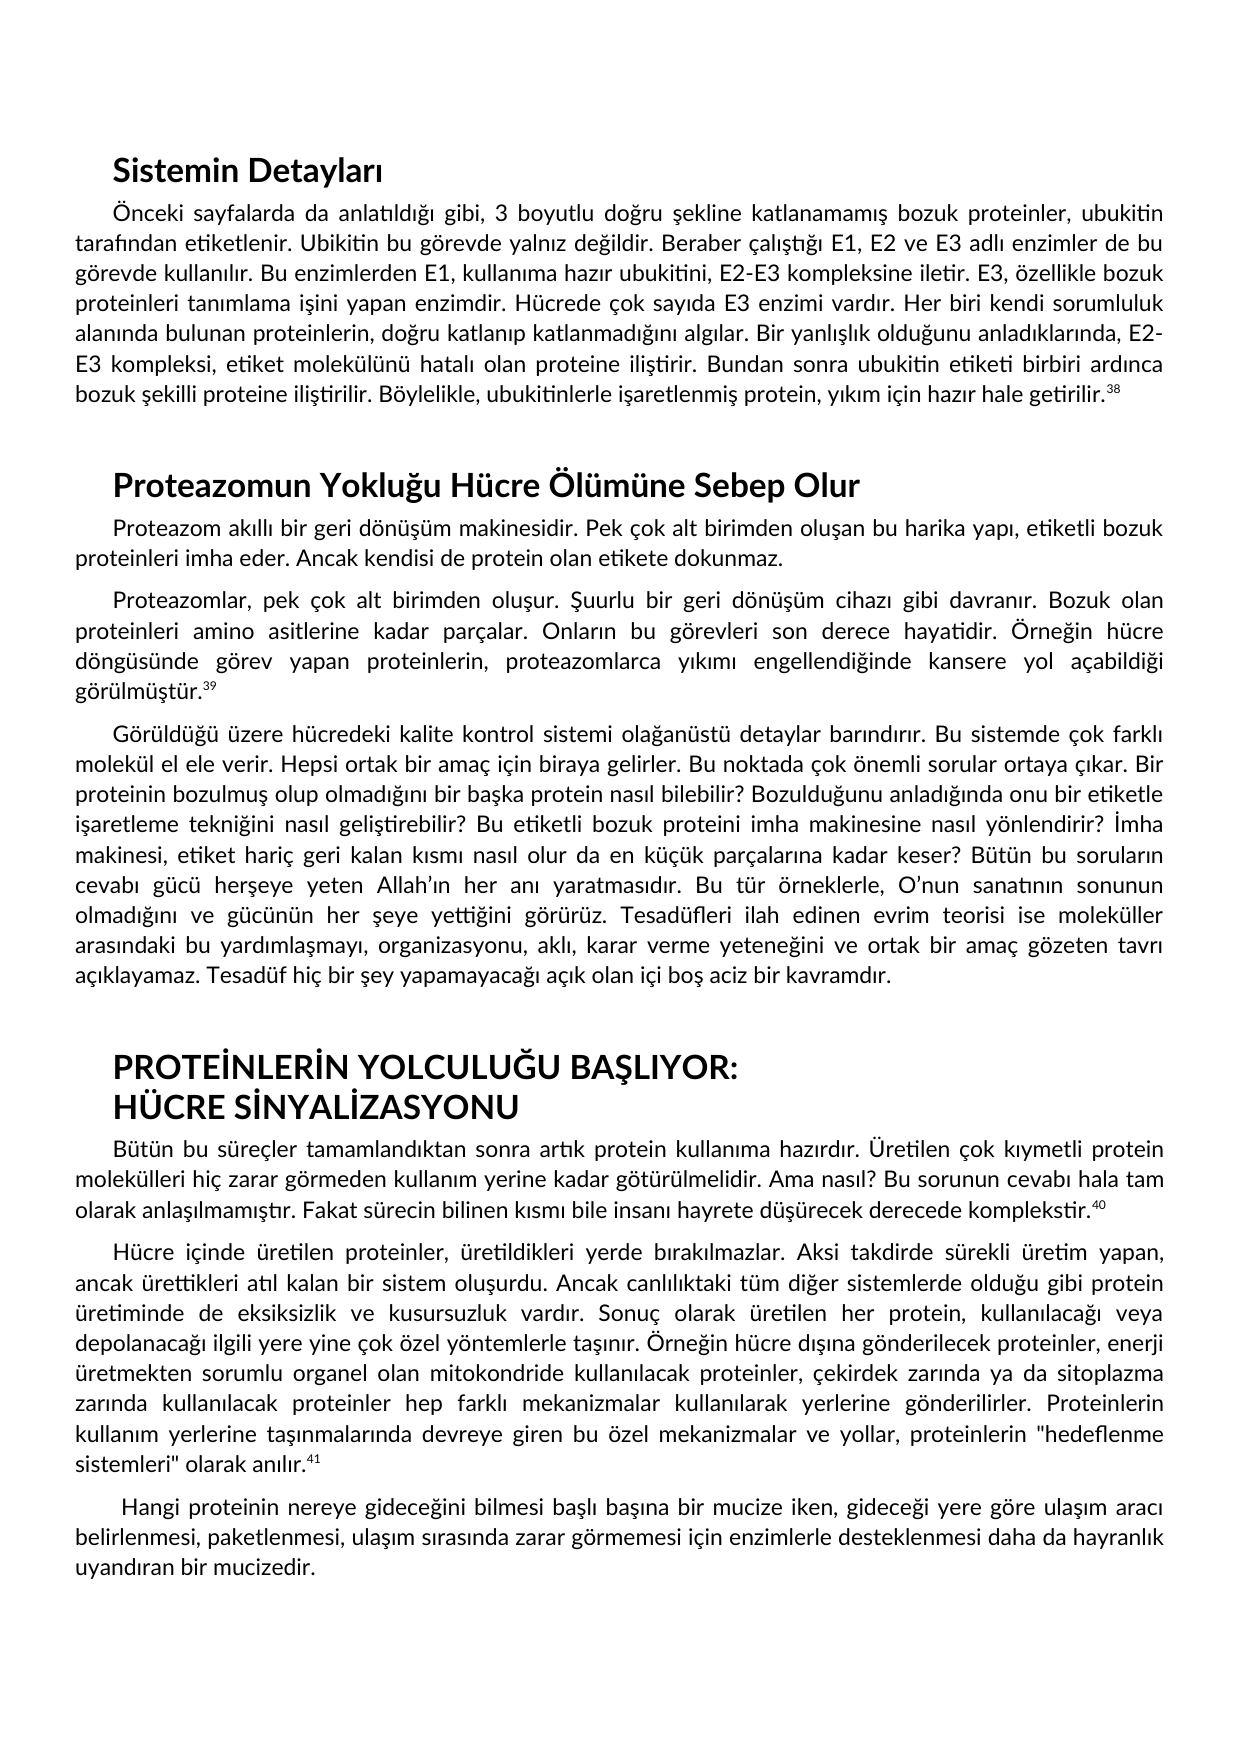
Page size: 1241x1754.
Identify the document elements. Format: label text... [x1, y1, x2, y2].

text Önceki sayfalarda da anlatıldığı gibi, 3 boyutlu doğru şekline katlanamamış bozuk proteinler, ubukitin tarafından etiketlenir. Ubikitin bu görevde yalnız değildir. Beraber çalıştığı E1, E2 ve E3 adlı enzimler de bu görevde kullanılır. Bu enzimlerden E1, kullanıma hazır ubukitini, E2-E3 kompleksine iletir. E3, özellikle bozuk proteinleri tanımlama işini yapan enzimdir. Hücrede çok sayıda E3 enzimi vardır. Her biri kendi sorumluluk alanında bulunan proteinlerin, doğru katlanıp katlanmadığını algılar. Bir yanlışlık olduğunu anladıklarında, E2-E3 kompleksi, etiket molekülünü hatalı olan proteine iliştirir. Bundan sonra ubukitin etiketi birbiri ardınca bozuk şekilli proteine iliştirilir. Böylelikle, ubukitinlerle işaretlenmiş protein, yıkım için hazır hale getirilir.38 [75, 198, 1165, 407]
subtitle Sistemin Detayları [112, 150, 1165, 190]
text Hangi proteinin nereye gideceğini bilmesi başlı başına bir mucize iken, gideceği yere göre ulaşım aracı belirlenmesi, paketlenmesi, ulaşım sırasında zarar görmemesi için enzimlerle desteklenmesi daha da hayranlık uyandıran bir mucizedir. [75, 1492, 1165, 1580]
text Proteazomlar, pek çok alt birimden oluşur. Şuurlu bir geri dönüşüm cihazı gibi davranır. Bozuk olan proteinleri amino asitlerine kadar parçalar. Onların bu görevleri son derece hayatidir. Örneğin hücre döngüsünde görev yapan proteinlerin, proteazomlarca yıkımı engellendiğinde kansere yol açabildiği görülmüştür.39 [75, 586, 1165, 704]
text Görüldüğü üzere hücredeki kalite kontrol sistemi olağanüstü detaylar barındırır. Bu sistemde çok farklı molekül el ele verir. Hepsi ortak bir amaç için biraya gelirler. Bu noktada çok önemli sorular ortaya çıkar. Bir proteinin bozulmuş olup olmadığını bir başka protein nasıl bilebilir? Bozulduğunu anladığında onu bir etiketle işaretleme tekniğini nasıl geliştirebilir? Bu etiketli bozuk proteini imha makinesine nasıl yönlendirir? İmha makinesi, etiket hariç geri kalan kısmı nasıl olur da en küçük parçalarına kadar keser? Bütün bu soruların cevabı gücü herşeye yeten Allah’ın her anı yaratmasıdır. Bu tür örneklerle, O’nun sanatının sonunun olmadığını ve gücünün her şeye yettiğini görürüz. Tesadüfleri ilah edinen evrim teorisi ise moleküller arasındaki bu yardımlaşmayı, organizasyonu, aklı, karar verme yeteneğini ve ortak bir amaç gözeten tavrı açıklayamaz. Tesadüf hiç bir şey yapamayacağı açık olan içi boş aciz bir kavramdır. [75, 719, 1165, 989]
text Proteazom akıllı bir geri dönüşüm makinesidir. Pek çok alt birimden oluşan bu harika yapı, etiketli bozuk proteinleri imha eder. Ancak kendisi de protein olan etikete dokunmaz. [75, 513, 1165, 571]
text Hücre içinde üretilen proteinler, üretildikleri yerde bırakılmazlar. Aksi takdirde sürekli üretim yapan, ancak ürettikleri atıl kalan bir sistem oluşurdu. Ancak canlılıktaki tüm diğer sistemlerde olduğu gibi protein üretiminde de eksiksizlik ve kusursuzluk vardır. Sonuç olarak üretilen her protein, kullanılacağı veya depolanacağı ilgili yere yine çok özel yöntemlerle taşınır. Örneğin hücre dışına gönderilecek proteinler, enerji üretmekten sorumlu organel olan mitokondride kullanılacak proteinler, çekirdek zarında ya da sitoplazma zarında kullanılacak proteinler hep farklı mekanizmalar kullanılarak yerlerine gönderilirler. Proteinlerin kullanım yerlerine taşınmalarında devreye giren bu özel mekanizmalar ve yollar, proteinlerin "hedeflenme sistemleri" olarak anılır.41 [75, 1238, 1165, 1477]
subtitle PROTEİNLERİN YOLCULUĞU BAŞLIYOR: HÜCRE SİNYALİZASYONU [112, 1047, 1165, 1127]
subtitle Proteazomun Yokluğu Hücre Ölümüne Sebep Olur [112, 465, 1165, 505]
text Bütün bu süreçler tamamlandıktan sonra artık protein kullanıma hazırdır. Üretilen çok kıymetli protein molekülleri hiç zarar görmeden kullanım yerine kadar götürülmelidir. Ama nasıl? Bu sorunun cevabı hala tam olarak anlaşılmamıştır. Fakat sürecin bilinen kısmı bile insanı hayrete düşürecek derecede komplekstir.40 [75, 1135, 1165, 1223]
